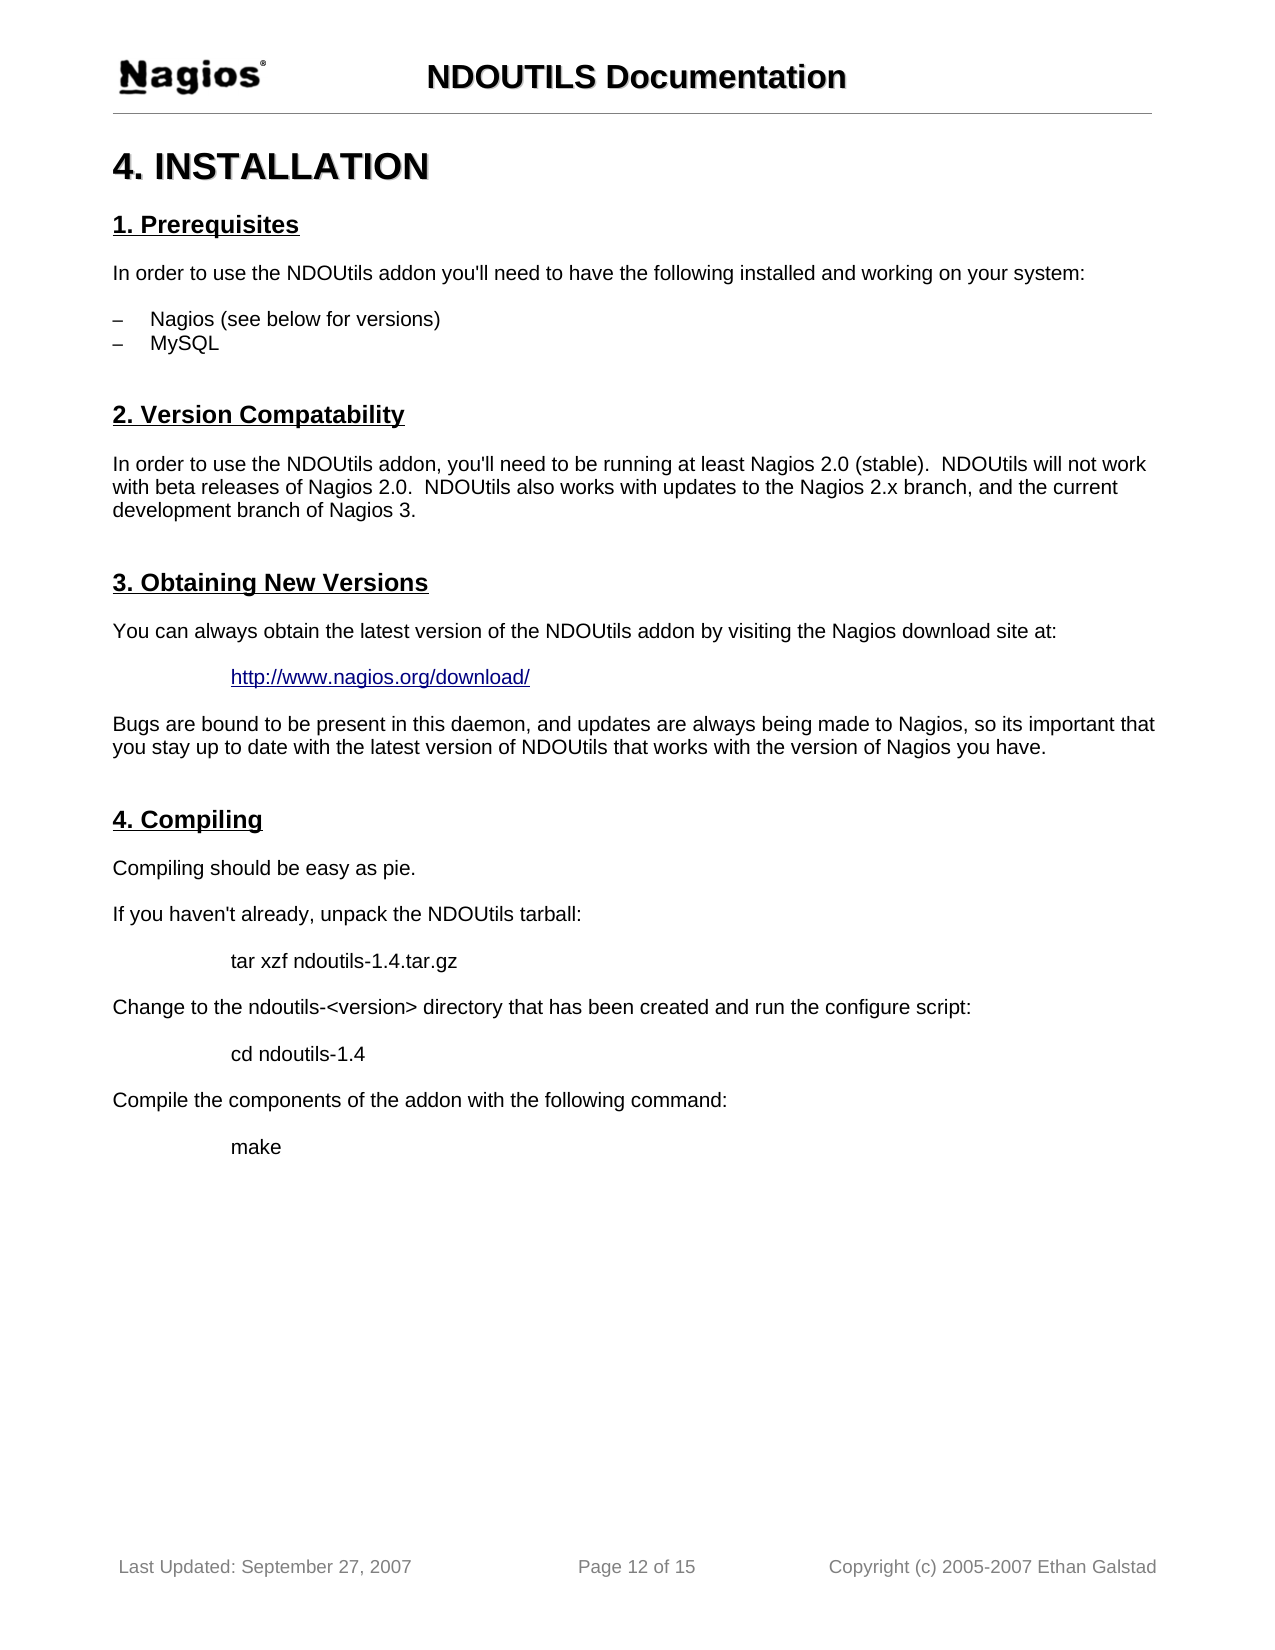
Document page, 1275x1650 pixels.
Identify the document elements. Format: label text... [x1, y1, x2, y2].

text 3. Obtaining New Versions [112, 568, 1162, 596]
text 1. Prerequisites [112, 210, 1162, 238]
text Compiling should be easy as pie. [112, 857, 1162, 880]
text cd ndoutils-1.4 [112, 1042, 1162, 1066]
text tar xzf ndoutils-1.4.tar.gz [112, 949, 1162, 973]
text 4. INSTALLATION [112, 145, 1162, 187]
picture [118, 58, 268, 96]
list Nagios (see below for versions) [112, 308, 1162, 331]
text Bugs are bound to be present in this daemon, and updates are always being made to Nagios, so its important that you stay up to date with the latest version of NDOUtils that works with the version of Nagios you have. [112, 712, 1162, 759]
text If you haven't already, unpack the NDOUtils tarball: [112, 903, 1162, 926]
text In order to use the NDOUtils addon, you'll need to be running at least Nagios 2.0 (stable). NDOUtils will not work with beta releases of Nagios 2.0. NDOUtils also works with updates to the Nagios 2.x branch, and the current development branch of Nagios 3. [112, 452, 1162, 522]
text You can always obtain the latest version of the NDOUtils addon by visiting the Nagios download site at: [112, 619, 1162, 643]
text In order to use the NDOUtils addon you'll need to have the following installed and working on your system: [112, 262, 1162, 285]
text 4. Compiling [112, 805, 1162, 833]
text make [112, 1135, 1162, 1159]
text Compile the components of the addon with the following command: [112, 1089, 1162, 1112]
text 2. Version Compatability [112, 401, 1162, 429]
text http://www.nagios.org/download/ [112, 666, 1162, 689]
list MySQL [112, 331, 1162, 354]
text Change to the ndoutils-<version> directory that has been created and run the configure script: [112, 996, 1162, 1019]
